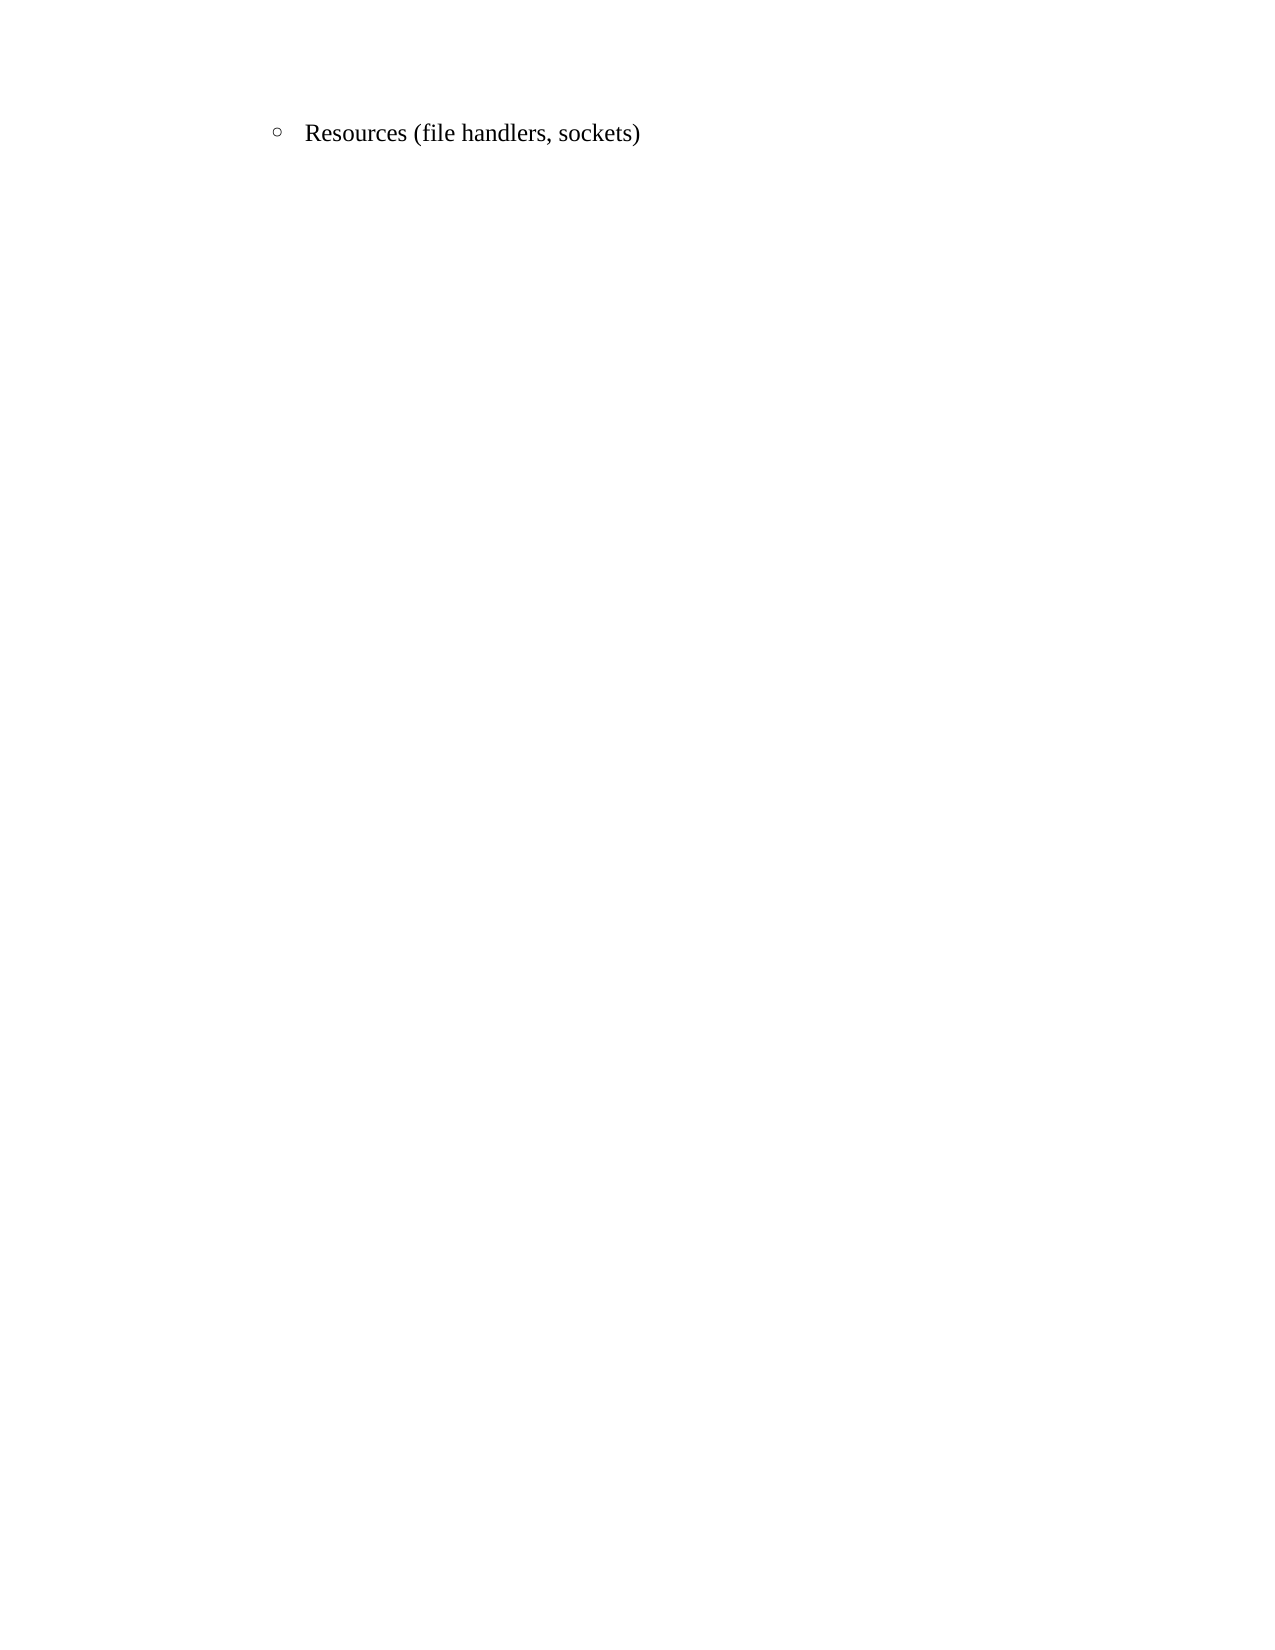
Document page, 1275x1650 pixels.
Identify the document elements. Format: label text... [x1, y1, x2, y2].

list Resources (file handlers, sockets) [267, 118, 1157, 147]
